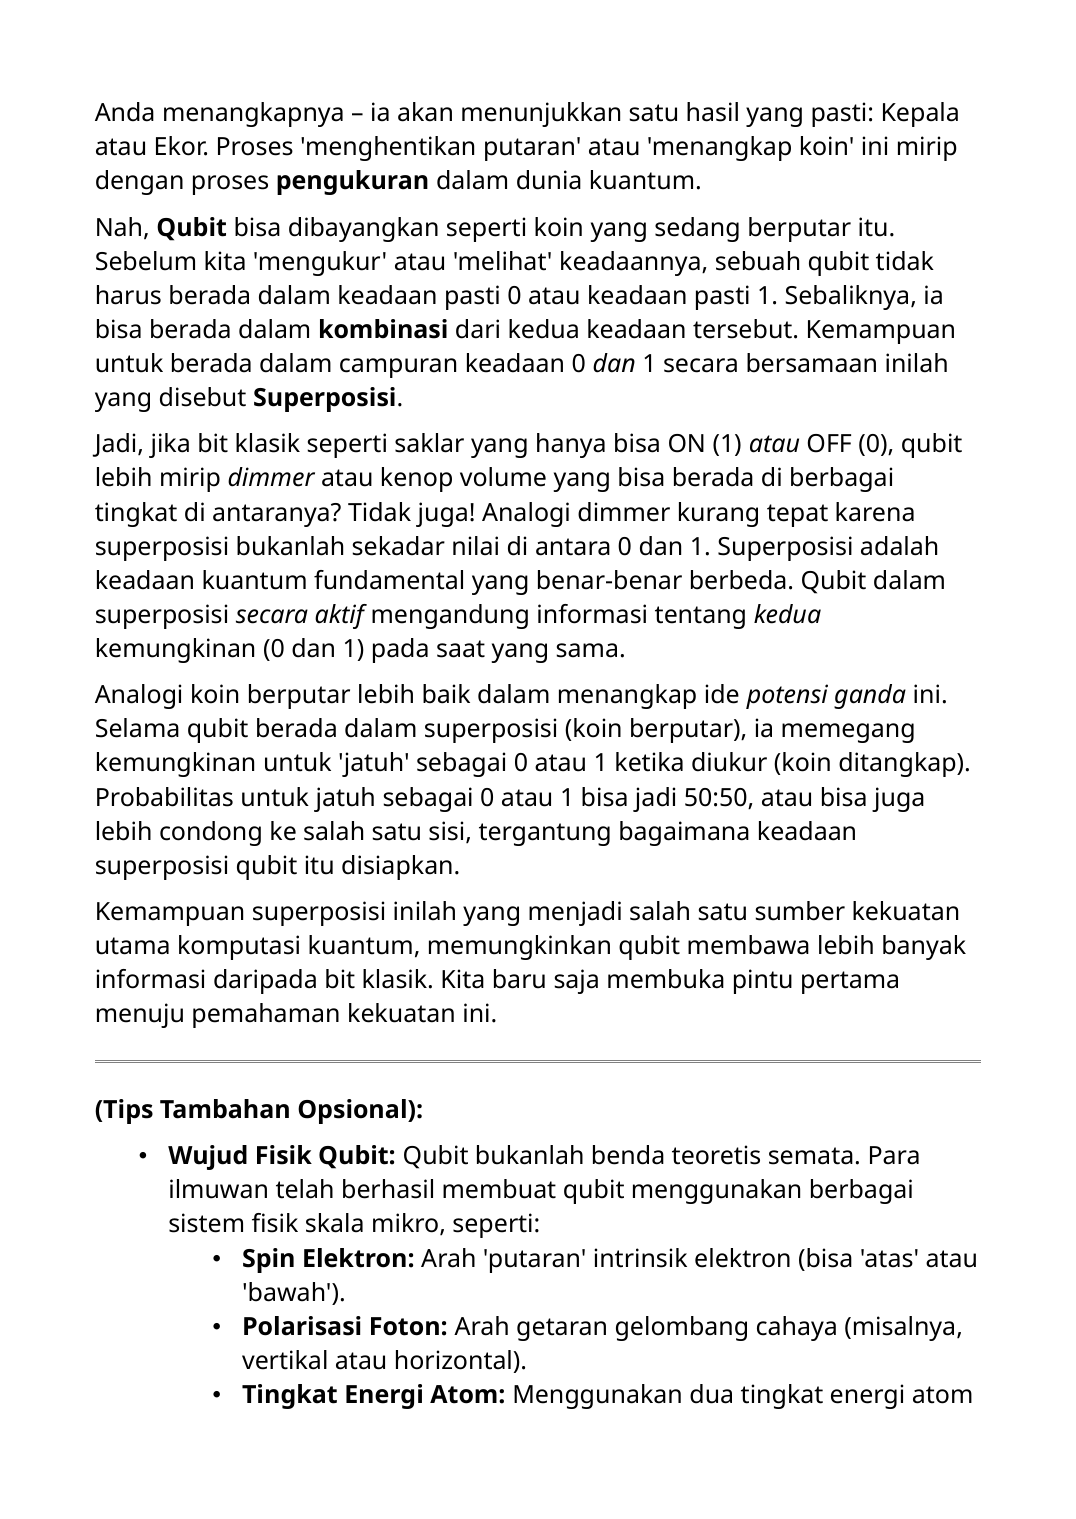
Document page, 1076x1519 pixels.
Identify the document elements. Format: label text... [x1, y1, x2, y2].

text Kemampuan superposisi inilah yang menjadi salah satu sumber kekuatan utama komputasi kuantum, memungkinkan qubit membawa lebih banyak informasi daripada bit klasik. Kita baru saja membuka pintu pertama menuju pemahaman kekuatan ini. [94, 894, 981, 1030]
text Jadi, jika bit klasik seperti saklar yang hanya bisa ON (1) atau OFF (0), qubit lebih mirip dimmer atau kenop volume yang bisa berada di berbagai tingkat di antaranya? Tidak juga! Analogi dimmer kurang tepat karena superposisi bukanlah sekadar nilai di antara 0 dan 1. Superposisi adalah keadaan kuantum fundamental yang benar-benar berbeda. Qubit dalam superposisi secara aktif mengandung informasi tentang kedua kemungkinan (0 dan 1) pada saat yang sama. [94, 426, 981, 664]
list Wujud Fisik Qubit: Qubit bukanlah benda teoretis semata. Para ilmuwan telah berhasil membuat qubit menggunakan berbagai sistem fisik skala mikro, seperti: [139, 1138, 981, 1240]
list Tingkat Energi Atom: Menggunakan dua tingkat energi atom [212, 1376, 981, 1411]
list Polarisasi Foton: Arah getaran gelombang cahaya (misalnya, vertikal atau horizontal). [212, 1308, 981, 1376]
list Spin Elektron: Arah 'putaran' intrinsik elektron (bisa 'atas' atau 'bawah'). [212, 1240, 981, 1308]
text Analogi koin berputar lebih baik dalam menangkap ide potensi ganda ini. Selama qubit berada dalam superposisi (koin berputar), ia memegang kemungkinan untuk 'jatuh' sebagai 0 atau 1 ketika diukur (koin ditangkap). Probabilitas untuk jatuh sebagai 0 atau 1 bisa jadi 50:50, atau bisa juga lebih condong ke salah satu sisi, tergantung bagaimana keadaan superposisi qubit itu disiapkan. [94, 677, 981, 881]
text Anda menangkapnya – ia akan menunjukkan satu hasil yang pasti: Kepala atau Ekor. Proses 'menghentikan putaran' atau 'menangkap koin' ini mirip dengan proses pengukuran dalam dunia kuantum. [94, 94, 981, 197]
text Nah, Qubit bisa dibayangkan seperti koin yang sedang berputar itu. Sebelum kita 'mengukur' atau 'melihat' keadaannya, sebuah qubit tidak harus berada dalam keadaan pasti 0 atau keadaan pasti 1. Sebaliknya, ia bisa berada dalam kombinasi dari kedua keadaan tersebut. Kemampuan untuk berada dalam campuran keadaan 0 dan 1 secara bersamaan inilah yang disebut Superposisi. [94, 209, 981, 413]
text (Tips Tambahan Opsional): [94, 1091, 981, 1126]
